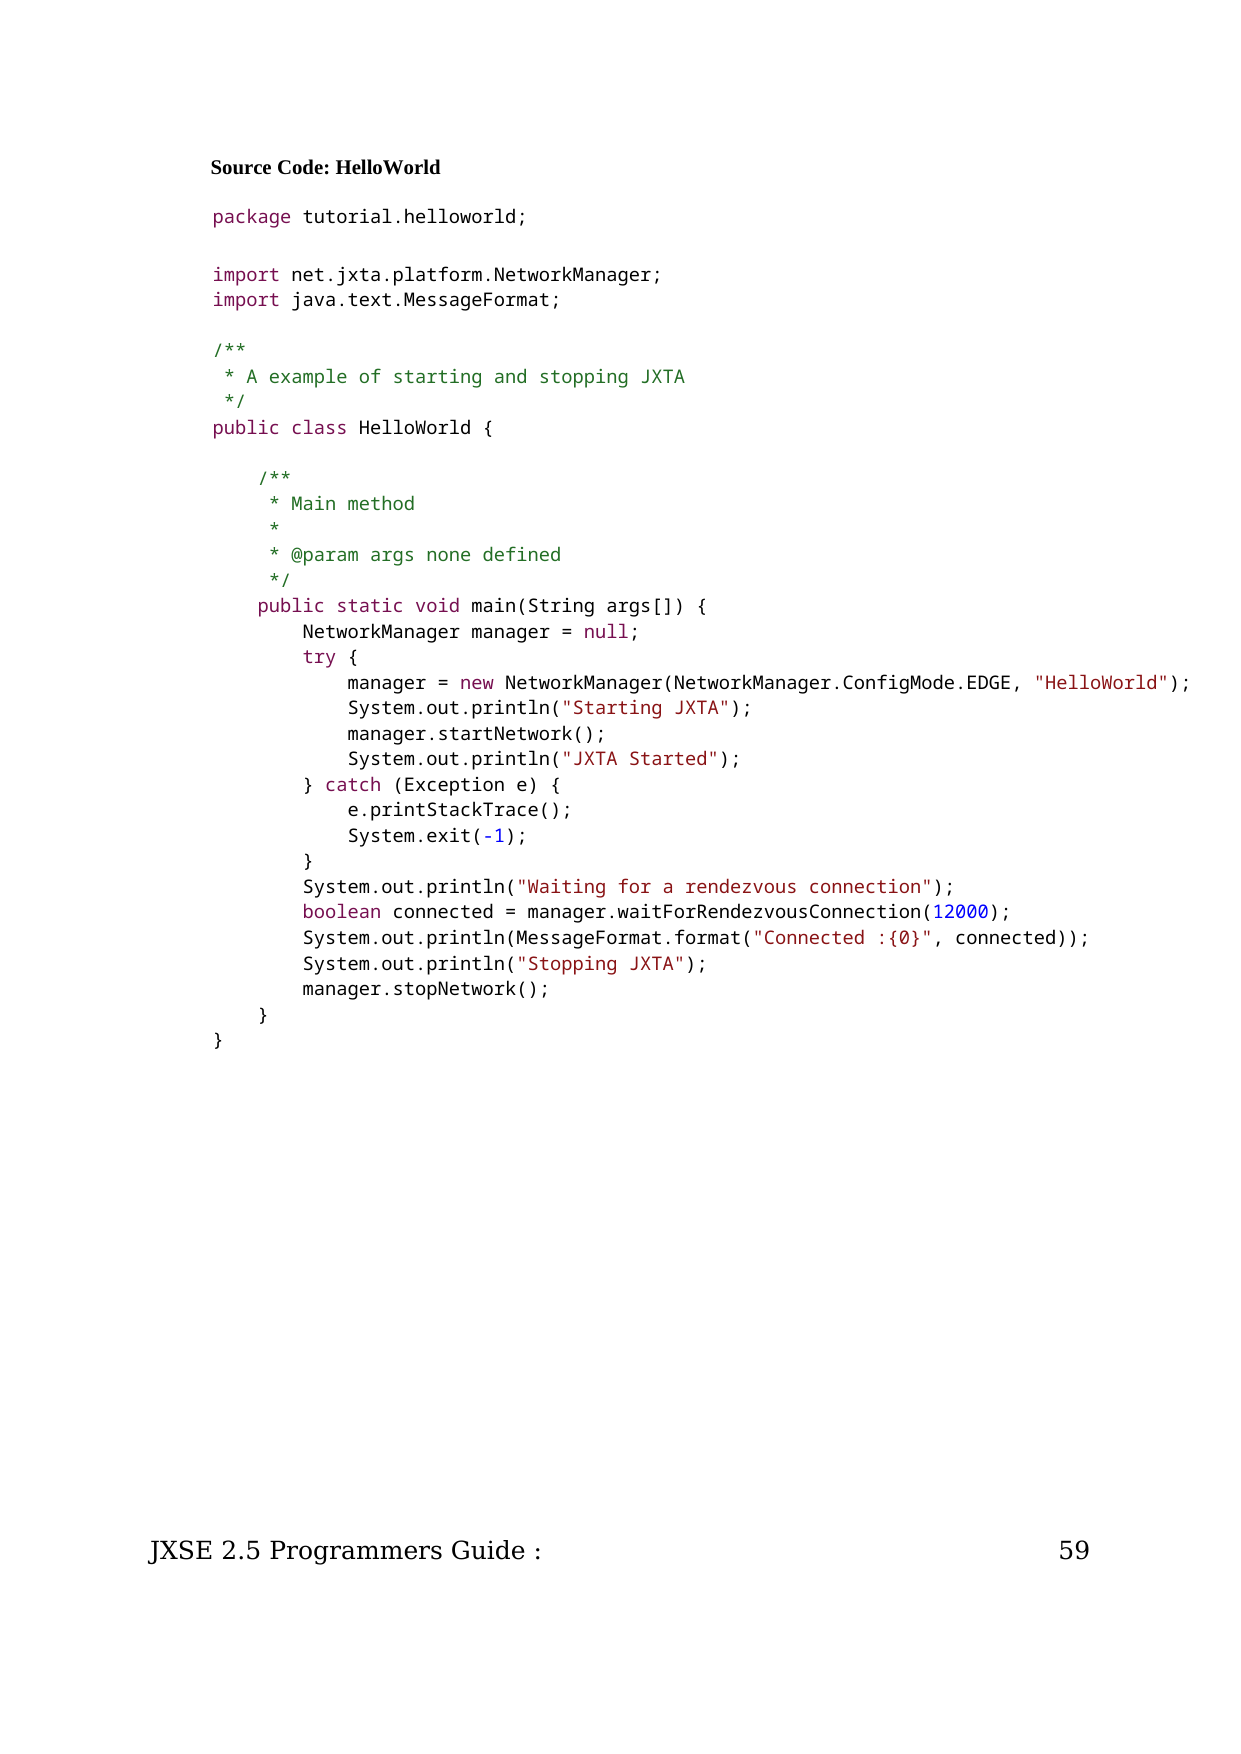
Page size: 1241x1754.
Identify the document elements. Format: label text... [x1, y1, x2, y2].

text Source Code: HelloWorld [210, 150, 1090, 179]
text public class HelloWorld { [212, 414, 1240, 439]
text System.exit(-1); [212, 822, 1240, 848]
text /** [212, 337, 1240, 363]
text System.out.println("Starting JXTA"); [212, 695, 1240, 720]
text package tutorial.helloworld; [212, 200, 1240, 229]
text System.out.println("Stopping JXTA"); [212, 950, 1240, 976]
text * Main method [212, 491, 1240, 516]
text System.out.println("JXTA Started"); [212, 746, 1240, 771]
text NetworkManager manager = null; [212, 618, 1240, 644]
text System.out.println("Waiting for a rendezvous connection"); [212, 873, 1240, 899]
text try { [212, 644, 1240, 669]
text System.out.println(MessageFormat.format("Connected :{0}", connected)); [212, 924, 1240, 950]
text import net.jxta.platform.NetworkManager; [212, 261, 1240, 286]
text manager.stopNetwork(); [212, 976, 1240, 1001]
text */ [212, 567, 1240, 593]
text /** [212, 465, 1240, 491]
text manager.startNetwork(); [212, 720, 1240, 746]
text e.printStackTrace(); [212, 797, 1240, 822]
text boolean connected = manager.waitForRendezvousConnection(12000); [212, 899, 1240, 924]
text * @param args none defined [212, 542, 1240, 567]
text } [212, 1027, 1240, 1052]
text public static void main(String args[]) { [212, 593, 1240, 618]
text import java.text.MessageFormat; [212, 286, 1240, 312]
text * [212, 516, 1240, 542]
text * A example of starting and stopping JXTA [212, 363, 1240, 388]
text */ [212, 388, 1240, 414]
text } [212, 1001, 1240, 1027]
text } catch (Exception e) { [212, 771, 1240, 797]
text } [212, 848, 1240, 873]
text manager = new NetworkManager(NetworkManager.ConfigMode.EDGE, "HelloWorld"); [212, 669, 1240, 695]
